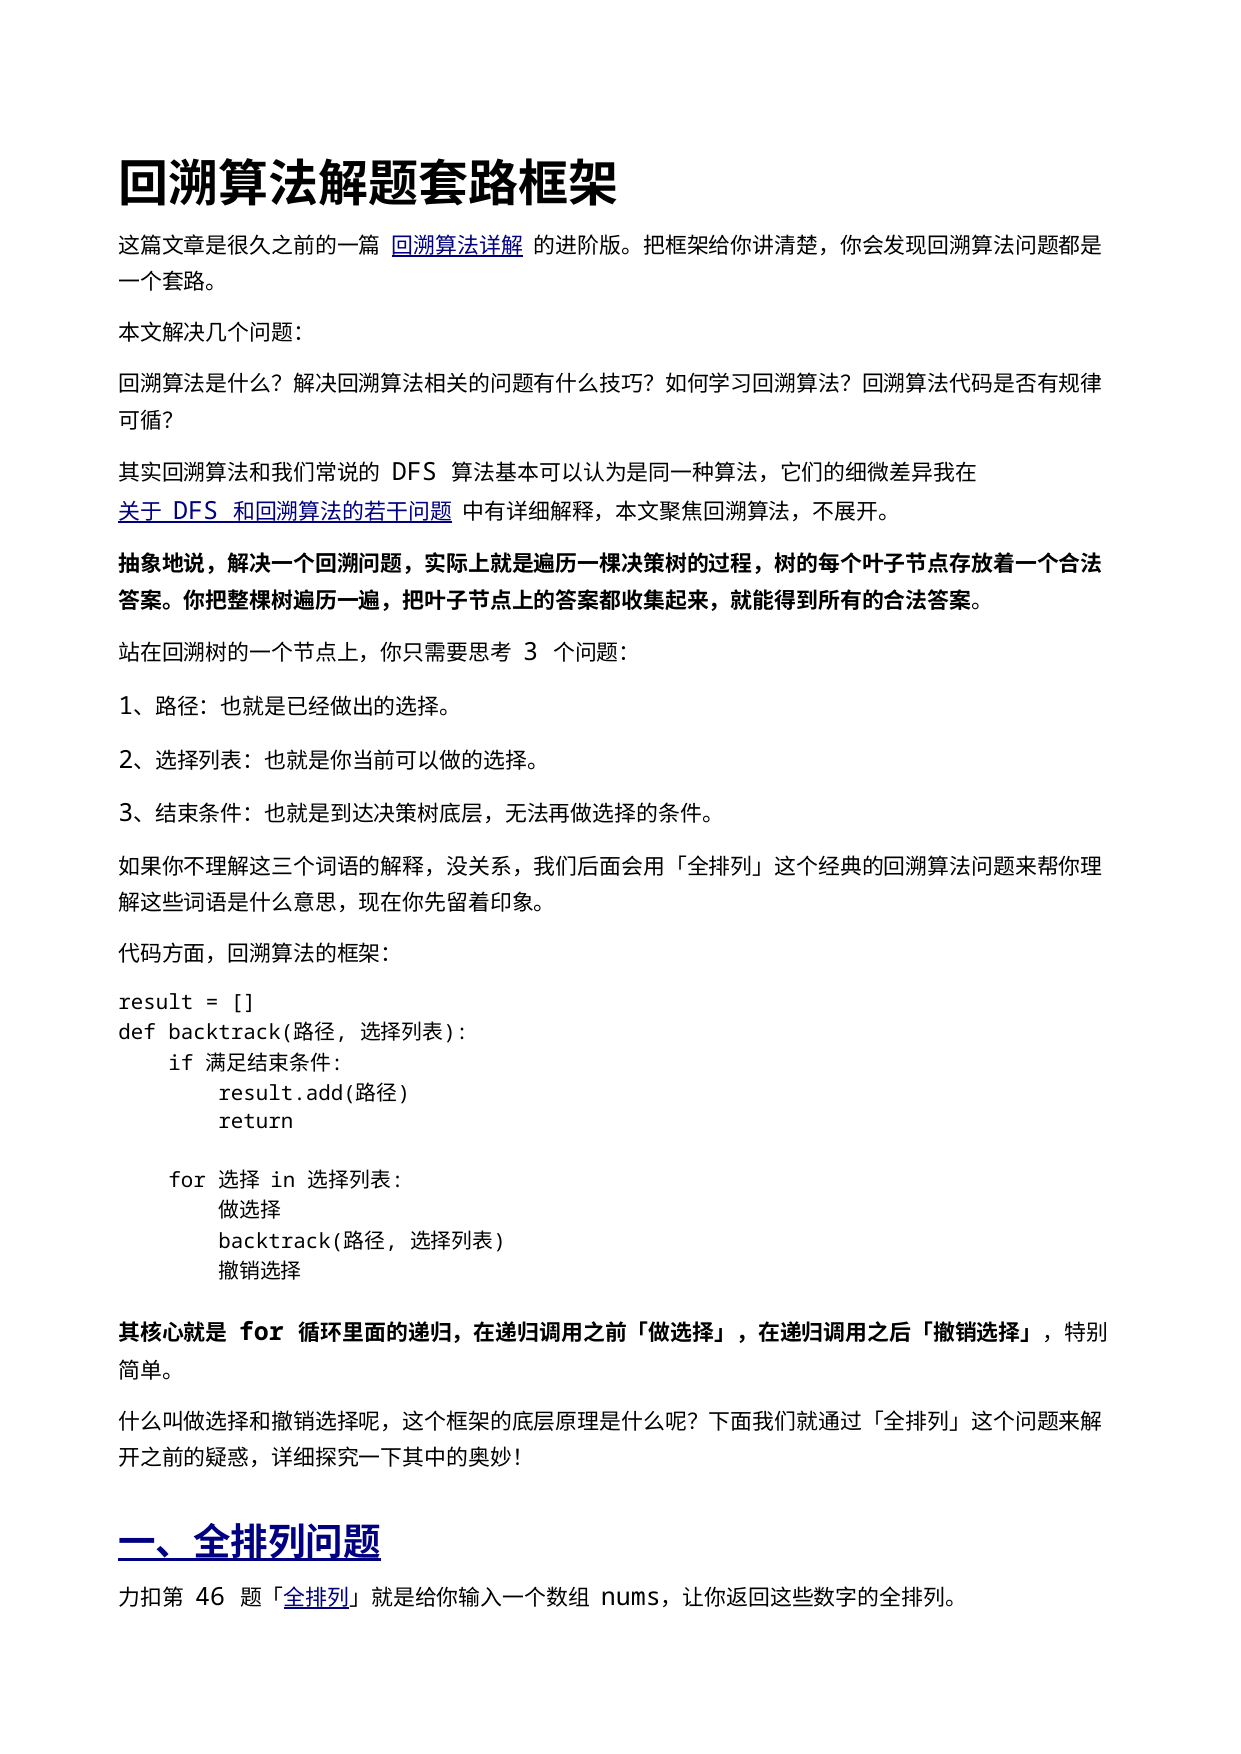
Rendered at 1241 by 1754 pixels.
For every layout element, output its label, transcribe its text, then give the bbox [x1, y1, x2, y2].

text 抽象地说，解决一个回溯问题，实际上就是遍历一棵决策树的过程，树的每个叶子节点存放着一个合法答案。你把整棵树遍历一遍，把叶子节点上的答案都收集起来，就能得到所有的合法答案。 [118, 546, 1122, 614]
text 关于 DFS 和回溯算法的若干问题 中有详细解释，本文聚焦回溯算法，不展开。 [118, 493, 1122, 527]
text 本文解决几个问题： [118, 315, 1122, 347]
text for 选择 in 选择列表: [118, 1163, 1122, 1193]
text backtrack(路径, 选择列表) [118, 1224, 1122, 1254]
text 如果你不理解这三个词语的解释，没关系，我们后面会用「全排列」这个经典的回溯算法问题来帮你理解这些词语是什么意思，现在你先留着印象。 [118, 849, 1122, 917]
text 2、选择列表：也就是你当前可以做的选择。 [118, 741, 1122, 775]
text 其实回溯算法和我们常说的 DFS 算法基本可以认为是同一种算法，它们的细微差异我在 [118, 453, 1122, 488]
text 什么叫做选择和撤销选择呢，这个框架的底层原理是什么呢？下面我们就通过「全排列」这个问题来解开之前的疑惑，详细探究一下其中的奥妙！ [118, 1404, 1122, 1472]
text result.add(路径) [118, 1076, 1122, 1106]
subtitle 回溯算法解题套路框架 [118, 143, 1122, 216]
text def backtrack(路径, 选择列表): [118, 1015, 1122, 1046]
text 撤销选择 [118, 1254, 1122, 1284]
text 代码方面，回溯算法的框架： [118, 936, 1122, 968]
text return [118, 1106, 1122, 1135]
text 站在回溯树的一个节点上，你只需要思考 3 个问题： [118, 634, 1122, 668]
text result = [] [118, 987, 1122, 1015]
text 回溯算法是什么？解决回溯算法相关的问题有什么技巧？如何学习回溯算法？回溯算法代码是否有规律可循？ [118, 366, 1122, 434]
text 3、结束条件：也就是到达决策树底层，无法再做选择的条件。 [118, 795, 1122, 829]
text 这篇文章是很久之前的一篇 回溯算法详解 的进阶版。把框架给你讲清楚，你会发现回溯算法问题都是一个套路。 [118, 228, 1122, 296]
text 做选择 [118, 1193, 1122, 1224]
text 力扣第 46 题「全排列」就是给你输入一个数组 nums，让你返回这些数字的全排列。 [118, 1578, 1122, 1613]
text if 满足结束条件: [118, 1046, 1122, 1076]
text 其核心就是 for 循环里面的递归，在递归调用之前「做选择」，在递归调用之后「撤销选择」，特别简单。 [118, 1314, 1122, 1384]
text 1、路径：也就是已经做出的选择。 [118, 687, 1122, 722]
subtitle 一、全排列问题 [118, 1512, 1122, 1566]
